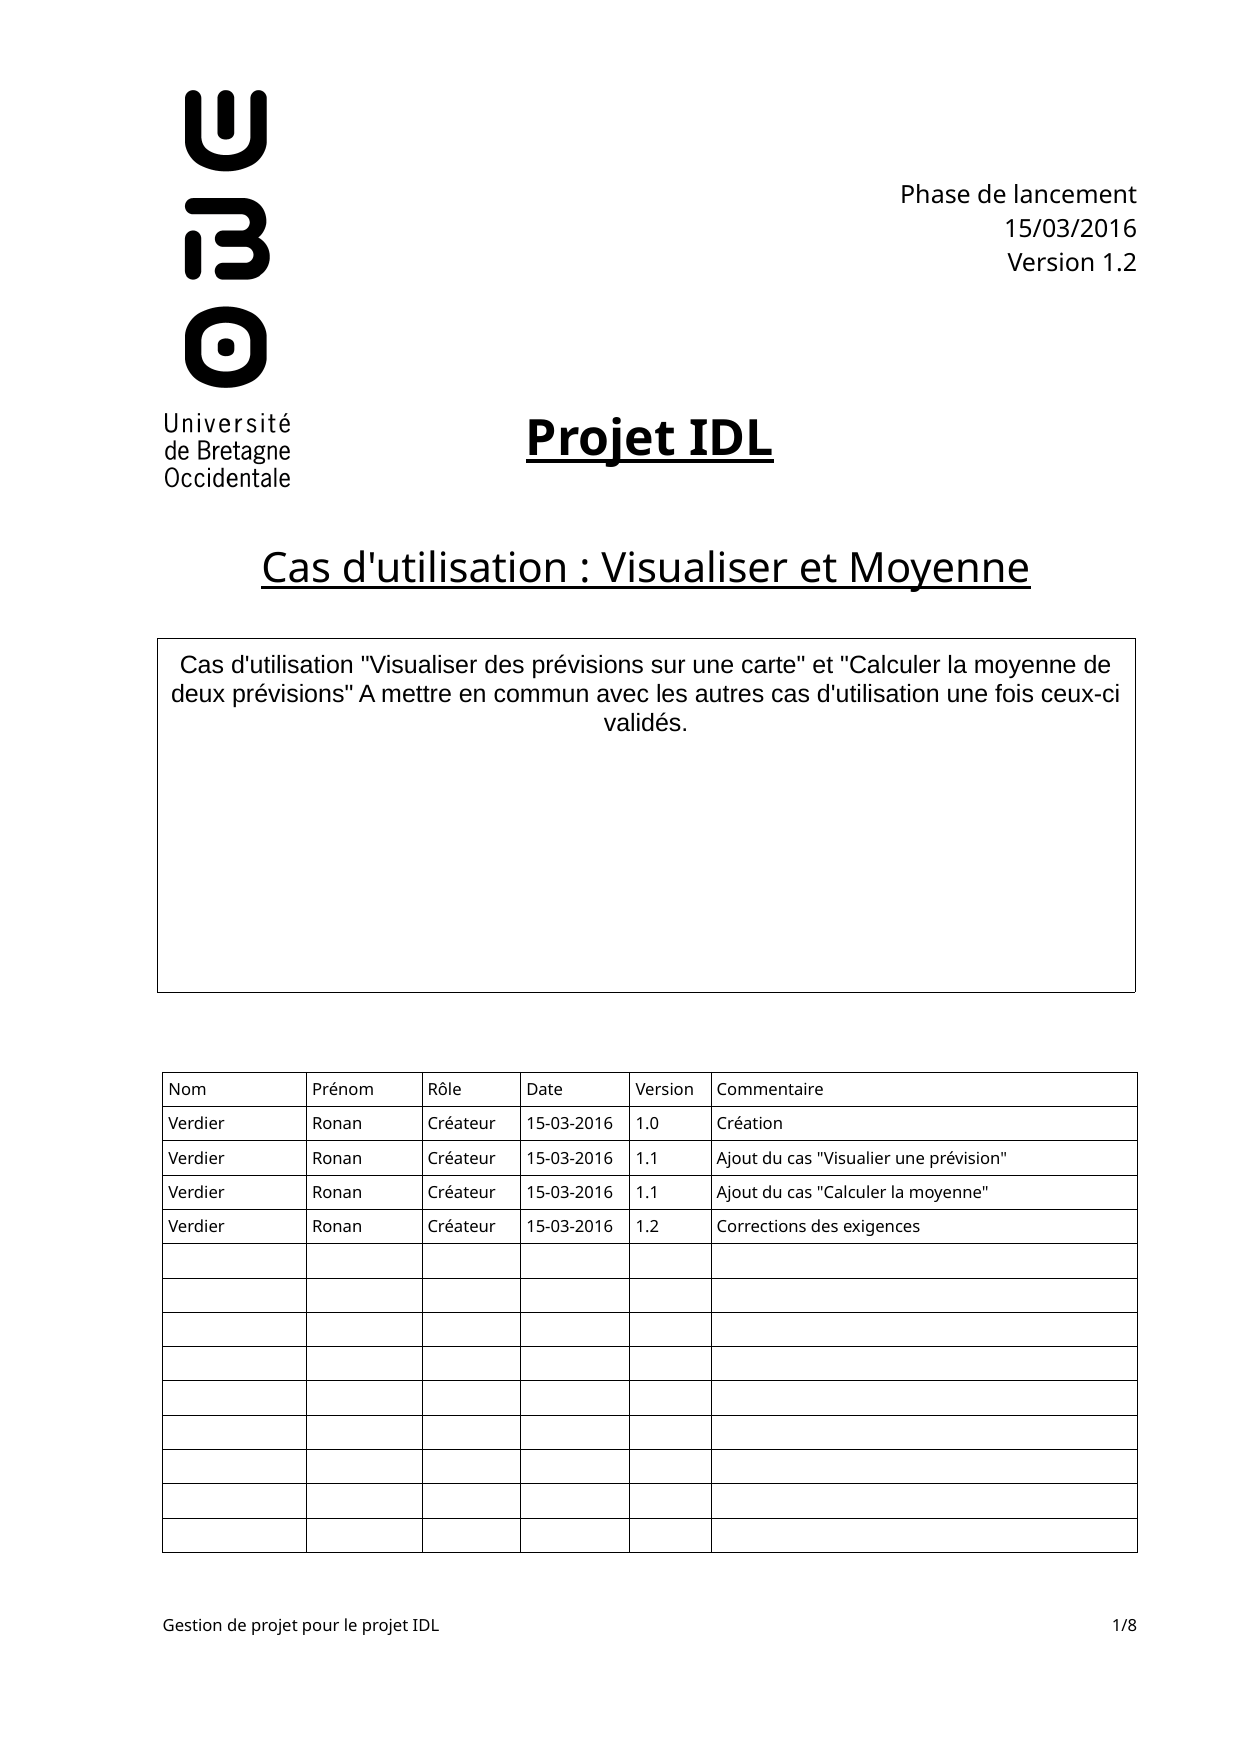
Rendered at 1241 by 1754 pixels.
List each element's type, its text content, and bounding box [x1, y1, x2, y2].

table_cell [423, 1381, 520, 1414]
table_cell [630, 1416, 711, 1449]
table_cell [423, 1313, 520, 1346]
table_cell [307, 1244, 422, 1277]
table_cell Créateur [423, 1141, 520, 1175]
table_cell 15-03-2016 [521, 1107, 629, 1140]
table_cell [712, 1519, 1137, 1552]
table_cell [521, 1313, 629, 1346]
table_cell [163, 1313, 306, 1346]
table_cell [423, 1244, 520, 1277]
table_cell [423, 1416, 520, 1449]
table_cell 1.1 [630, 1176, 711, 1209]
table_header Date [521, 1073, 629, 1106]
table_cell [521, 1416, 629, 1449]
table_cell [423, 1279, 520, 1312]
table_cell [163, 1279, 306, 1312]
table_cell Verdier [163, 1210, 306, 1243]
table_cell 15-03-2016 [521, 1210, 629, 1243]
table_header Nom [163, 1073, 306, 1106]
table_cell [307, 1279, 422, 1312]
table_cell Verdier [163, 1107, 306, 1140]
table_cell [521, 1244, 629, 1277]
table_cell [163, 1519, 306, 1552]
table_cell [630, 1519, 711, 1552]
table_cell [521, 1347, 629, 1380]
table_cell Verdier [163, 1141, 306, 1175]
table_cell [712, 1313, 1137, 1346]
table_cell [521, 1450, 629, 1483]
table_cell [712, 1244, 1137, 1277]
table_cell [712, 1416, 1137, 1449]
table_cell [712, 1279, 1137, 1312]
text Phase de lancement [323, 176, 1137, 210]
table_cell [521, 1484, 629, 1517]
table_cell [163, 1244, 306, 1277]
table_cell [712, 1484, 1137, 1517]
table_cell [521, 1519, 629, 1552]
table_cell [163, 1347, 306, 1380]
table_cell [307, 1381, 422, 1414]
table_cell [712, 1347, 1137, 1380]
table_cell [307, 1450, 422, 1483]
table_cell [630, 1244, 711, 1277]
picture [131, 0, 323, 551]
table_cell [423, 1347, 520, 1380]
table_cell Ajout du cas "Calculer la moyenne" [712, 1176, 1137, 1209]
text Cas d'utilisation "Visualiser des prévisions sur une carte" et "Calculer la moyenne de deux prévisions" A mettre en commun avec les autres cas d'utilisation une fois ceux-ci validés. [166, 647, 1126, 736]
table_cell [163, 1484, 306, 1517]
table_cell [521, 1381, 629, 1414]
table_cell [307, 1416, 422, 1449]
table_cell 15-03-2016 [521, 1176, 629, 1209]
table_cell [630, 1484, 711, 1517]
table_cell [423, 1450, 520, 1483]
table_cell [163, 1381, 306, 1414]
table_cell [423, 1484, 520, 1517]
table_cell Corrections des exigences [712, 1210, 1137, 1243]
table_cell [630, 1347, 711, 1380]
table_cell Ronan [307, 1107, 422, 1140]
table_cell [712, 1381, 1137, 1414]
table_cell Créateur [423, 1210, 520, 1243]
table_cell Création [712, 1107, 1137, 1140]
table_cell [423, 1519, 520, 1552]
table_cell Verdier [163, 1176, 306, 1209]
table_cell 15-03-2016 [521, 1141, 629, 1175]
table_cell [630, 1450, 711, 1483]
table_header Rôle [423, 1073, 520, 1106]
text Cas d'utilisation : Visualiser et Moyenne [166, 538, 1126, 594]
table_header Prénom [307, 1073, 422, 1106]
table_header Commentaire [712, 1073, 1137, 1106]
text Version 1.2 [323, 244, 1137, 278]
text Projet IDL [307, 401, 992, 469]
table_cell [712, 1450, 1137, 1483]
table_cell Ajout du cas "Visualier une prévision" [712, 1141, 1137, 1175]
table_cell [630, 1381, 711, 1414]
table_cell [307, 1313, 422, 1346]
table_cell 1.1 [630, 1141, 711, 1175]
table_cell [630, 1279, 711, 1312]
table_cell 1.0 [630, 1107, 711, 1140]
table_cell [307, 1484, 422, 1517]
table_cell [307, 1519, 422, 1552]
table_cell Créateur [423, 1107, 520, 1140]
table_cell 1.2 [630, 1210, 711, 1243]
table_cell [630, 1313, 711, 1346]
table_cell Ronan [307, 1210, 422, 1243]
table_header Version [630, 1073, 711, 1106]
text 15/03/2016 [323, 210, 1137, 244]
table_cell [307, 1347, 422, 1380]
table_cell Ronan [307, 1176, 422, 1209]
table_cell Ronan [307, 1141, 422, 1175]
table_cell Créateur [423, 1176, 520, 1209]
table_cell [521, 1279, 629, 1312]
table_cell [163, 1450, 306, 1483]
table_cell [163, 1416, 306, 1449]
